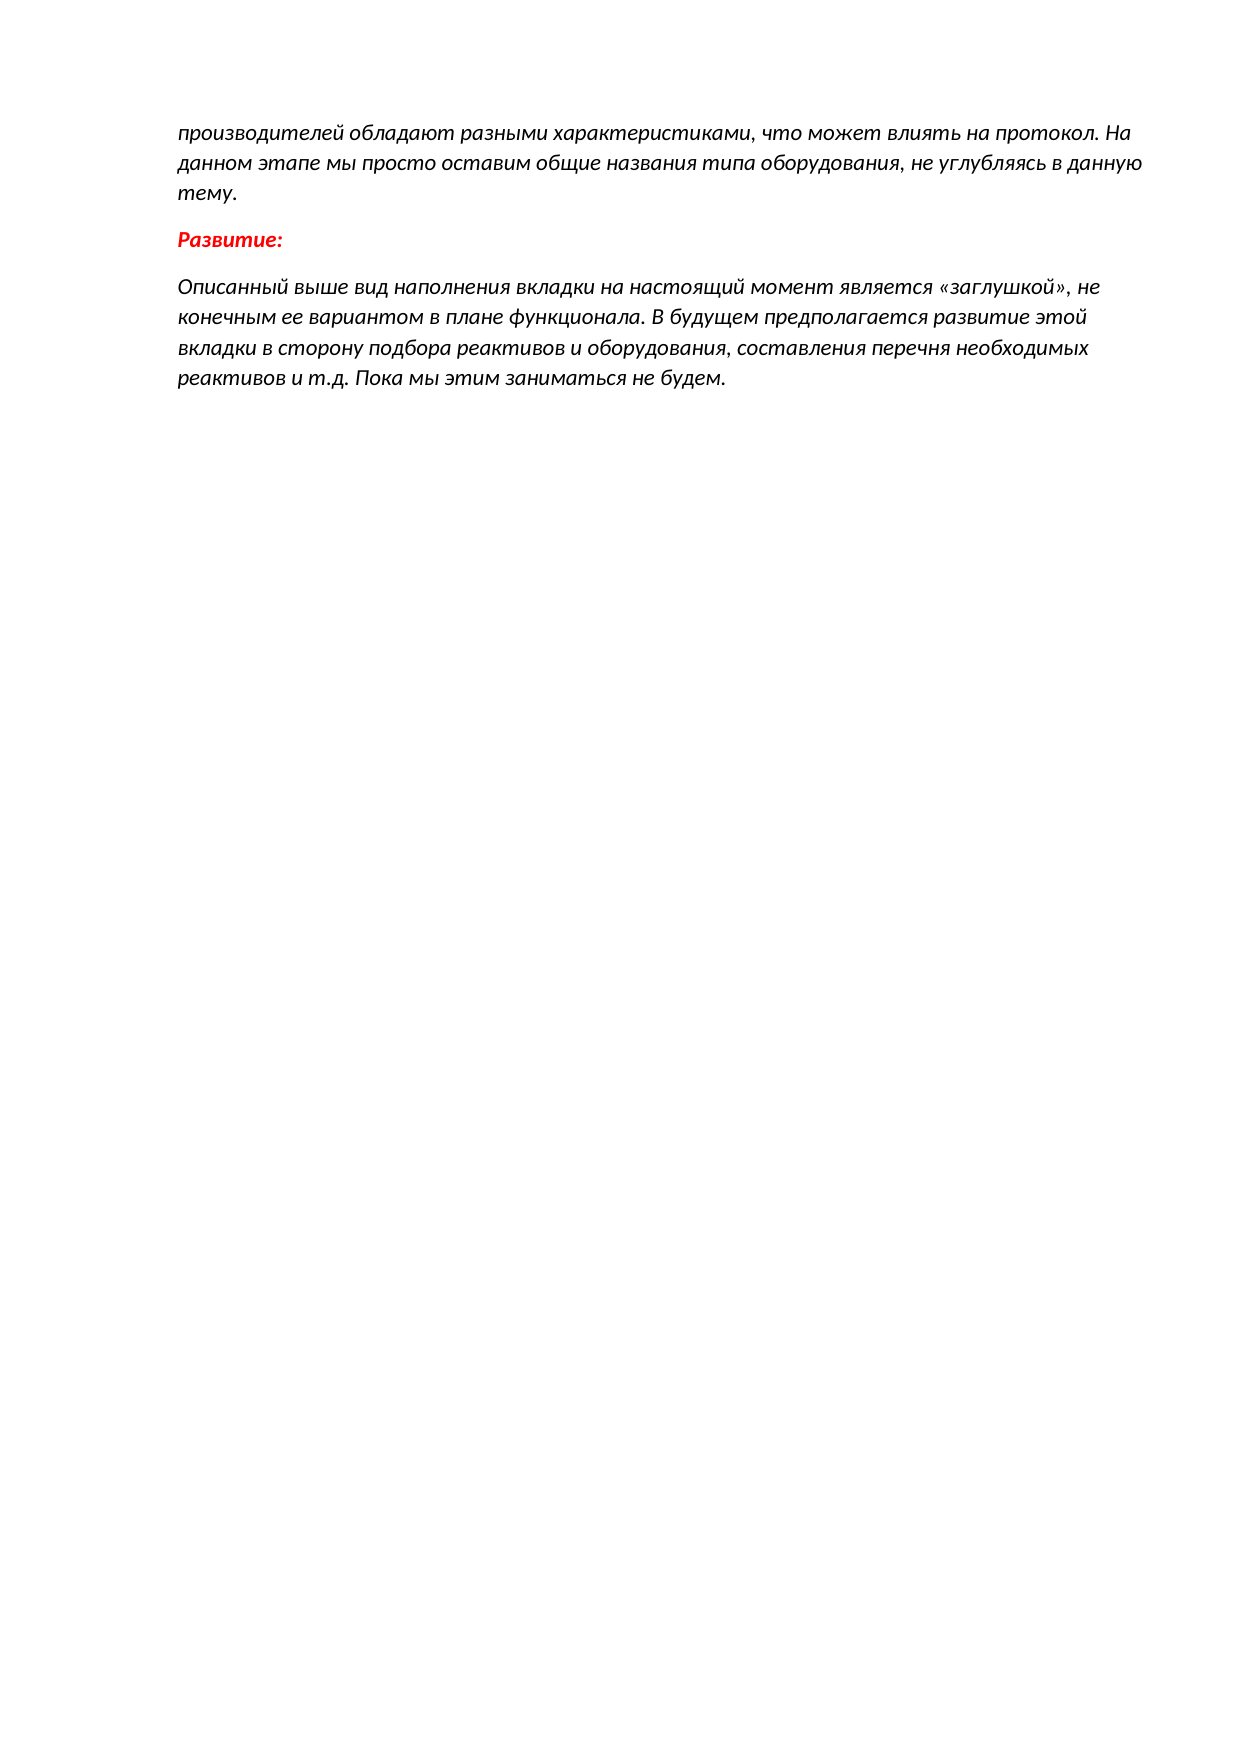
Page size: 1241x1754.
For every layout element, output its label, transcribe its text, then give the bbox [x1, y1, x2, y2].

text Описанный выше вид наполнения вкладки на настоящий момент является «заглушкой», не конечным ее вариантом в плане функционала. В будущем предполагается развитие этой вкладки в сторону подбора реактивов и оборудования, составления перечня необходимых реактивов и т.д. Пока мы этим заниматься не будем. [177, 272, 1152, 391]
text производителей обладают разными характеристиками, что может влиять на протокол. На данном этапе мы просто оставим общие названия типа оборудования, не углубляясь в данную тему. [177, 118, 1152, 207]
text Развитие: [177, 225, 1152, 253]
